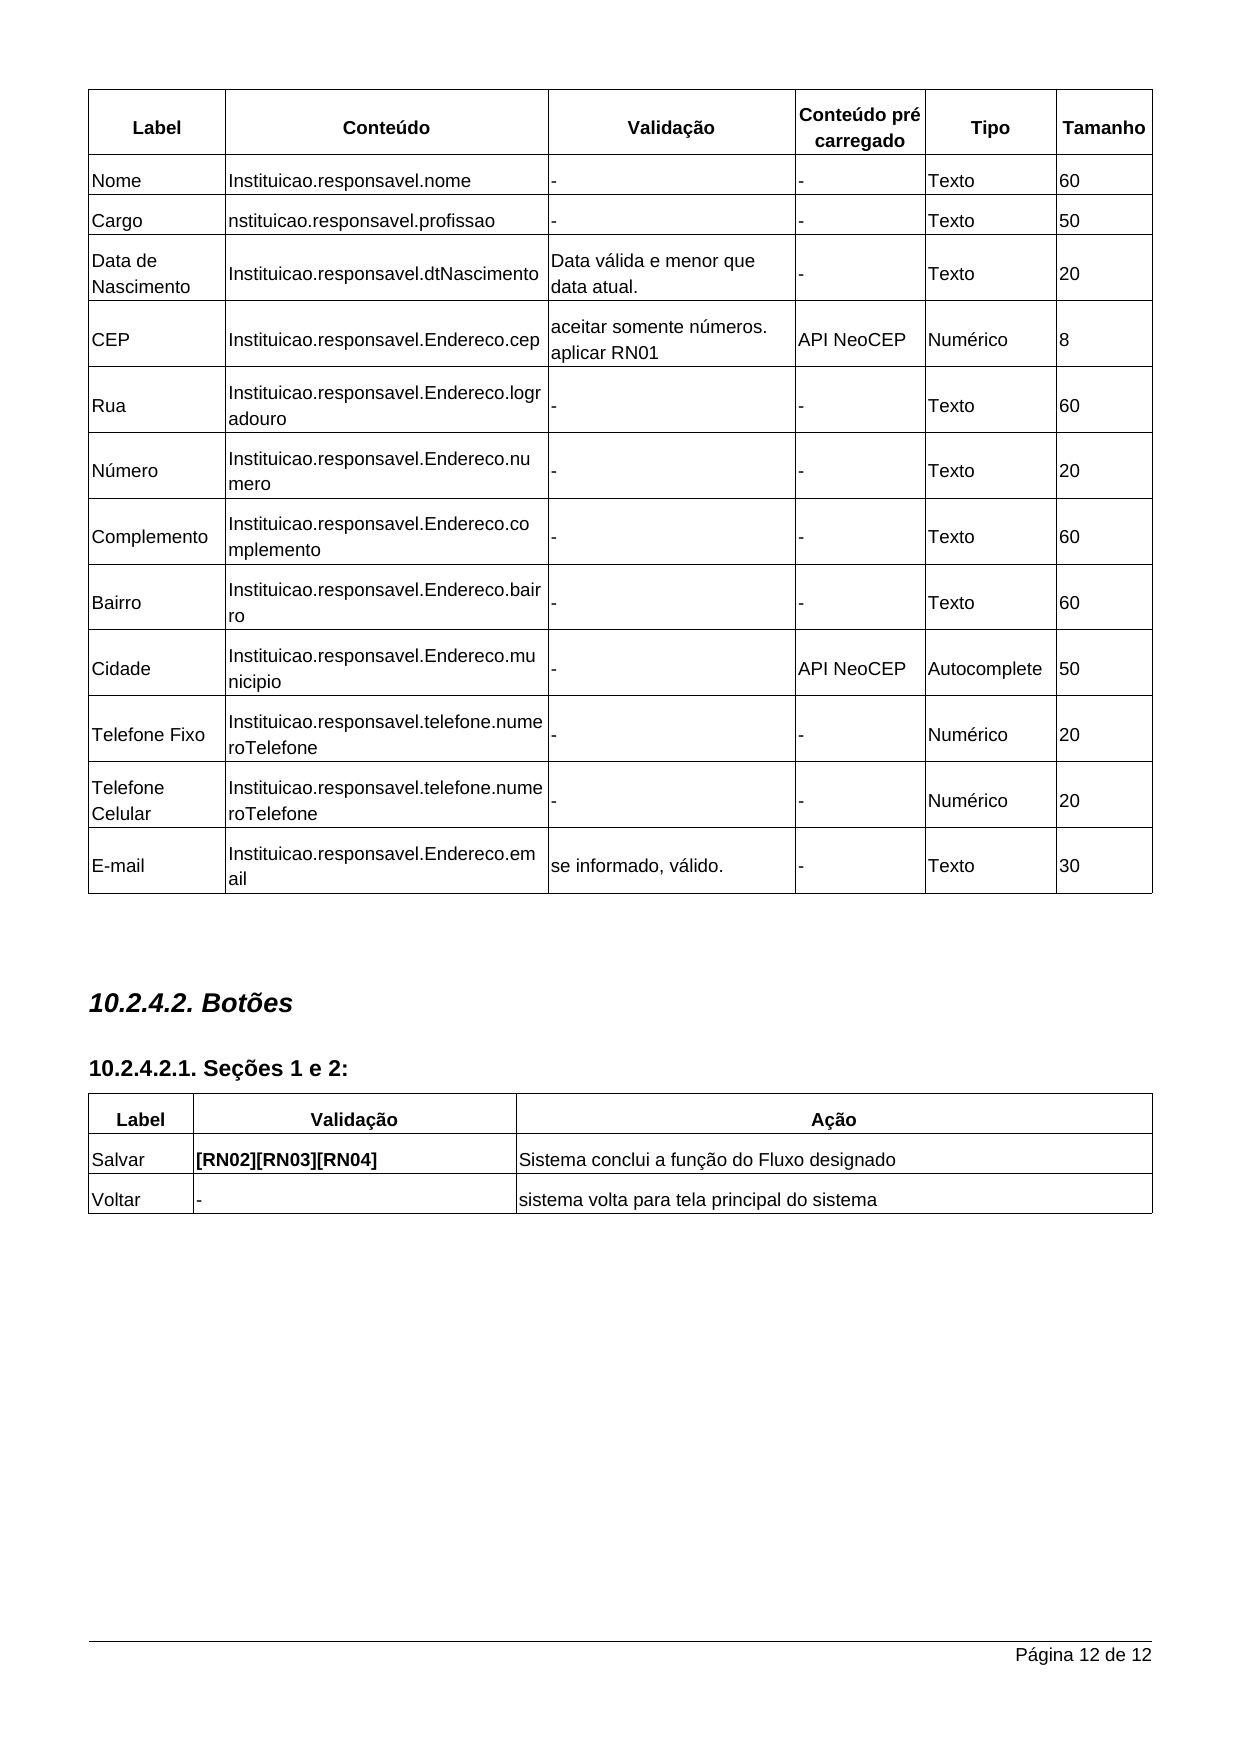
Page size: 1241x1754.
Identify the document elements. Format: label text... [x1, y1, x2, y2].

table_header Validação [549, 90, 795, 154]
table_cell Instituicao.responsavel.Endereco.complemento [226, 499, 548, 563]
subtitle 10.2.4.2.1. Seções 1 e 2: [88, 1055, 1152, 1082]
table_cell Instituicao.responsavel.Endereco.cep [226, 301, 548, 366]
table_header Conteúdo pré carregado [796, 90, 925, 154]
table_cell - [549, 696, 795, 761]
subtitle 10.2.4.2. Botões [88, 987, 1152, 1018]
table_header Ação [517, 1094, 1152, 1133]
table_cell - [796, 696, 925, 761]
table_cell Bairro [89, 565, 225, 629]
table_header Label [89, 1094, 193, 1133]
table_cell Autocomplete [926, 630, 1056, 695]
table_cell sistema volta para tela principal do sistema [517, 1174, 1152, 1213]
table_cell 30 [1057, 828, 1152, 893]
table_cell Numérico [926, 301, 1056, 366]
table_cell - [796, 195, 925, 234]
table_cell Texto [926, 235, 1056, 300]
table_cell 60 [1057, 155, 1152, 194]
table_cell Instituicao.responsavel.Endereco.numero [226, 433, 548, 498]
table_cell API NeoCEP [796, 301, 925, 366]
table_cell aceitar somente números. aplicar RN01 [549, 301, 795, 366]
table_cell Texto [926, 828, 1056, 893]
table_cell - [549, 155, 795, 194]
table_cell Numérico [926, 696, 1056, 761]
table_cell - [549, 367, 795, 432]
table_cell Data de Nascimento [89, 235, 225, 300]
table_cell - [549, 630, 795, 695]
table_header Tipo [926, 90, 1056, 154]
table_cell - [549, 499, 795, 563]
table_cell - [796, 155, 925, 194]
table_cell Instituicao.responsavel.telefone.numeroTelefone [226, 762, 548, 827]
table_cell Data válida e menor que data atual. [549, 235, 795, 300]
table_cell Texto [926, 155, 1056, 194]
table_cell - [796, 235, 925, 300]
table_cell - [796, 565, 925, 629]
table_cell Instituicao.responsavel.nome [226, 155, 548, 194]
table_cell 60 [1057, 367, 1152, 432]
table_cell 50 [1057, 195, 1152, 234]
table_cell Texto [926, 499, 1056, 563]
table_cell Instituicao.responsavel.Endereco.municipio [226, 630, 548, 695]
table_cell CEP [89, 301, 225, 366]
table_cell 20 [1057, 433, 1152, 498]
table_cell - [549, 762, 795, 827]
table_cell API NeoCEP [796, 630, 925, 695]
table_cell 60 [1057, 499, 1152, 563]
table_cell Telefone Celular [89, 762, 225, 827]
table_cell - [796, 367, 925, 432]
table_cell E-mail [89, 828, 225, 893]
table_cell Texto [926, 367, 1056, 432]
table_cell Texto [926, 433, 1056, 498]
table_cell 8 [1057, 301, 1152, 366]
table_cell Salvar [89, 1134, 193, 1173]
table_cell Numérico [926, 762, 1056, 827]
table_cell Instituicao.responsavel.telefone.numeroTelefone [226, 696, 548, 761]
table_cell nstituicao.responsavel.profissao [226, 195, 548, 234]
table_cell Complemento [89, 499, 225, 563]
table_cell Sistema conclui a função do Fluxo designado [517, 1134, 1152, 1173]
table_cell Cidade [89, 630, 225, 695]
table_cell Instituicao.responsavel.Endereco.email [226, 828, 548, 893]
table_cell - [796, 499, 925, 563]
table_cell Telefone Fixo [89, 696, 225, 761]
table_cell 60 [1057, 565, 1152, 629]
table_cell Rua [89, 367, 225, 432]
table_cell - [796, 828, 925, 893]
table_cell 50 [1057, 630, 1152, 695]
table_cell 20 [1057, 762, 1152, 827]
table_cell - [549, 195, 795, 234]
table_cell Voltar [89, 1174, 193, 1213]
table_cell Texto [926, 195, 1056, 234]
table_cell se informado, válido. [549, 828, 795, 893]
table_header Conteúdo [226, 90, 548, 154]
table_header Tamanho [1057, 90, 1152, 154]
table_cell 20 [1057, 696, 1152, 761]
table_cell - [796, 433, 925, 498]
table_cell Instituicao.responsavel.dtNascimento [226, 235, 548, 300]
table_cell - [549, 433, 795, 498]
table_cell Instituicao.responsavel.Endereco.logradouro [226, 367, 548, 432]
table_cell 20 [1057, 235, 1152, 300]
table_cell - [194, 1174, 516, 1213]
table_cell Texto [926, 565, 1056, 629]
table_header Label [89, 90, 225, 154]
table_cell Número [89, 433, 225, 498]
table_cell [RN02][RN03][RN04] [194, 1134, 516, 1173]
table_cell - [796, 762, 925, 827]
table_cell Nome [89, 155, 225, 194]
table_cell Instituicao.responsavel.Endereco.bairro [226, 565, 548, 629]
table_cell - [549, 565, 795, 629]
table_cell Cargo [89, 195, 225, 234]
table_header Validação [194, 1094, 516, 1133]
